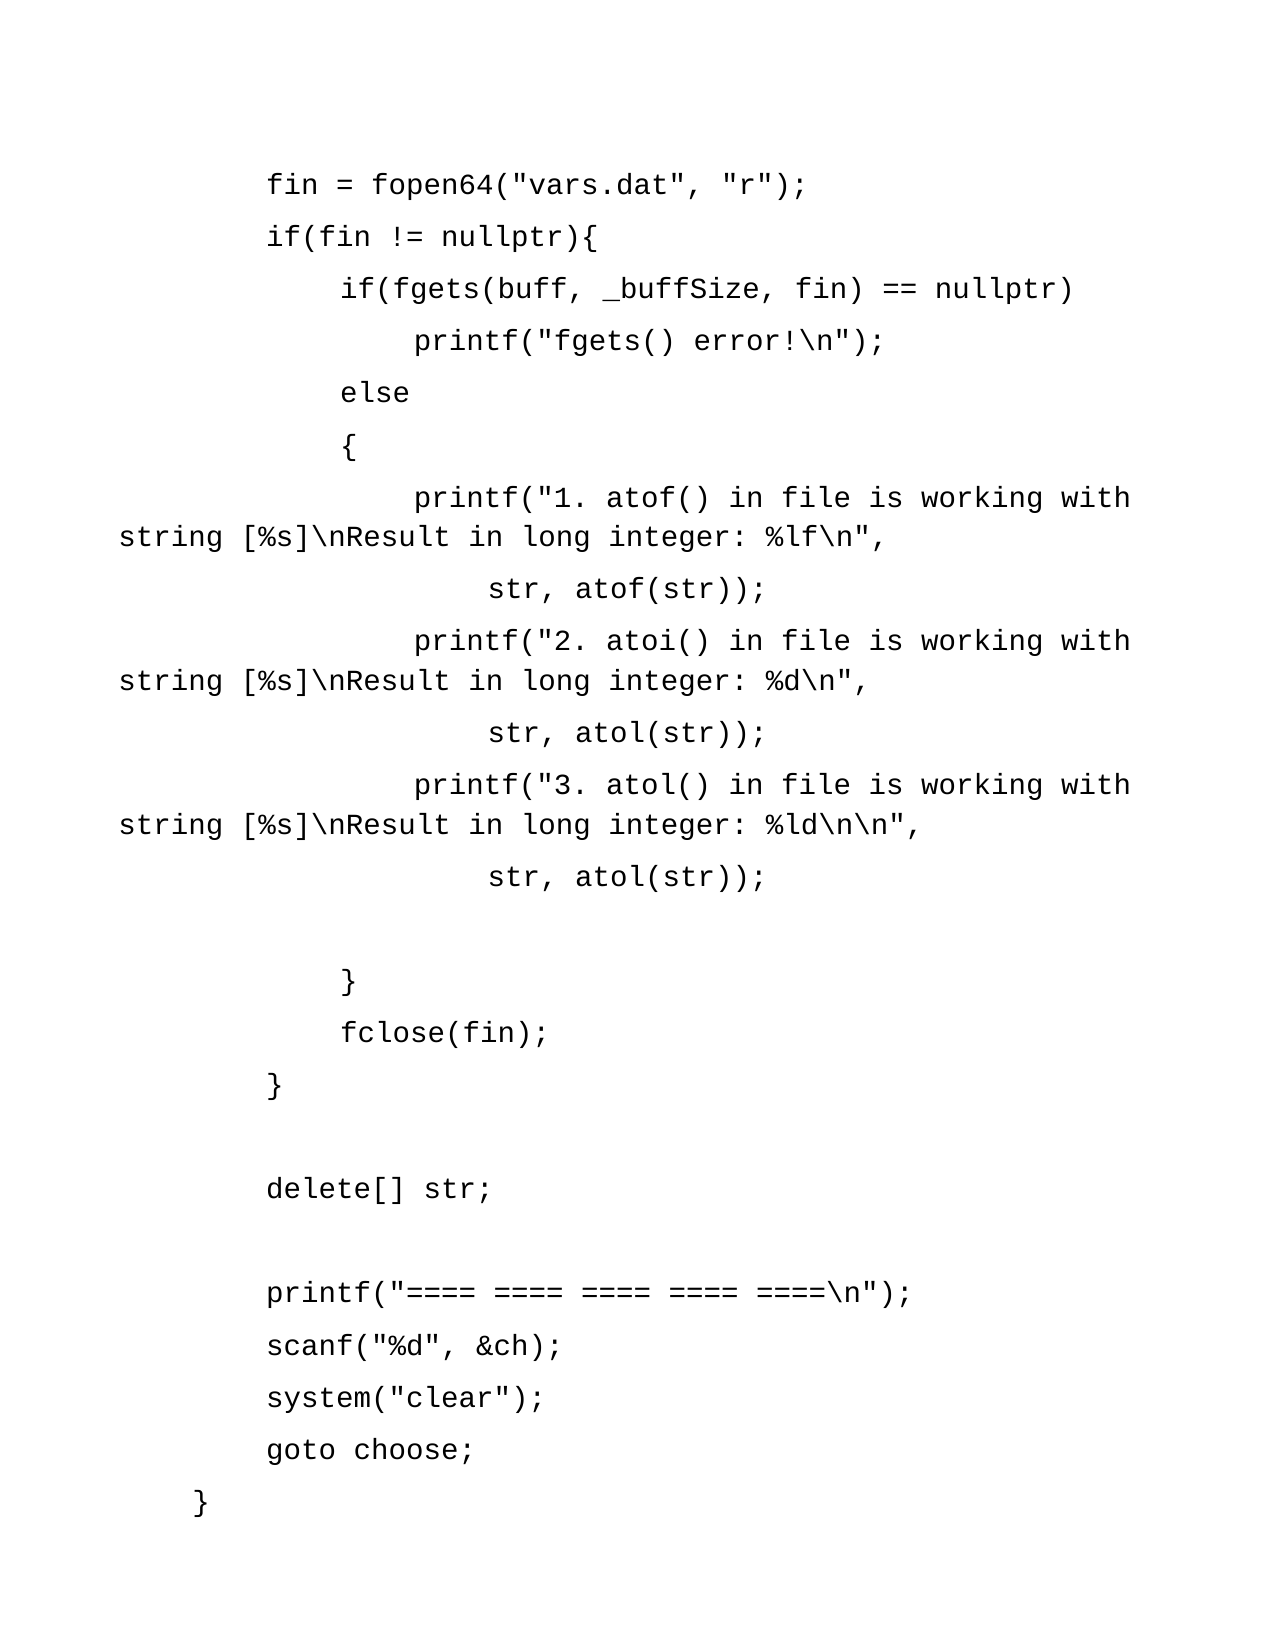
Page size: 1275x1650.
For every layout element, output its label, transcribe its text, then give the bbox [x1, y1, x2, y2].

text } [118, 1487, 1157, 1520]
text scanf("%d", &ch); [118, 1331, 1157, 1364]
text else [118, 378, 1157, 412]
text str, atof(str)); [118, 574, 1157, 607]
text printf("fgets() error!\n"); [118, 326, 1157, 359]
text } [118, 1070, 1157, 1103]
text str, atol(str)); [118, 718, 1157, 751]
text if(fgets(buff, _buffSize, fin) == nullptr) [118, 274, 1157, 307]
text goto choose; [118, 1435, 1157, 1468]
text str, atol(str)); [118, 862, 1157, 895]
text printf("2. atoi() in file is working with string [%s]\nResult in long integer: %d\n", [118, 626, 1157, 699]
text delete[] str; [118, 1174, 1157, 1207]
text printf("3. atol() in file is working with string [%s]\nResult in long integer: %ld\n\n", [118, 770, 1157, 843]
text printf("1. atof() in file is working with string [%s]\nResult in long integer: %lf\n", [118, 483, 1157, 555]
text if(fin != nullptr){ [118, 222, 1157, 255]
text printf("==== ==== ==== ==== ====\n"); [118, 1278, 1157, 1312]
text { [118, 431, 1157, 464]
text system("clear"); [118, 1383, 1157, 1416]
text } [118, 966, 1157, 999]
text fin = fopen64("vars.dat", "r"); [118, 170, 1157, 203]
text fclose(fin); [118, 1018, 1157, 1051]
